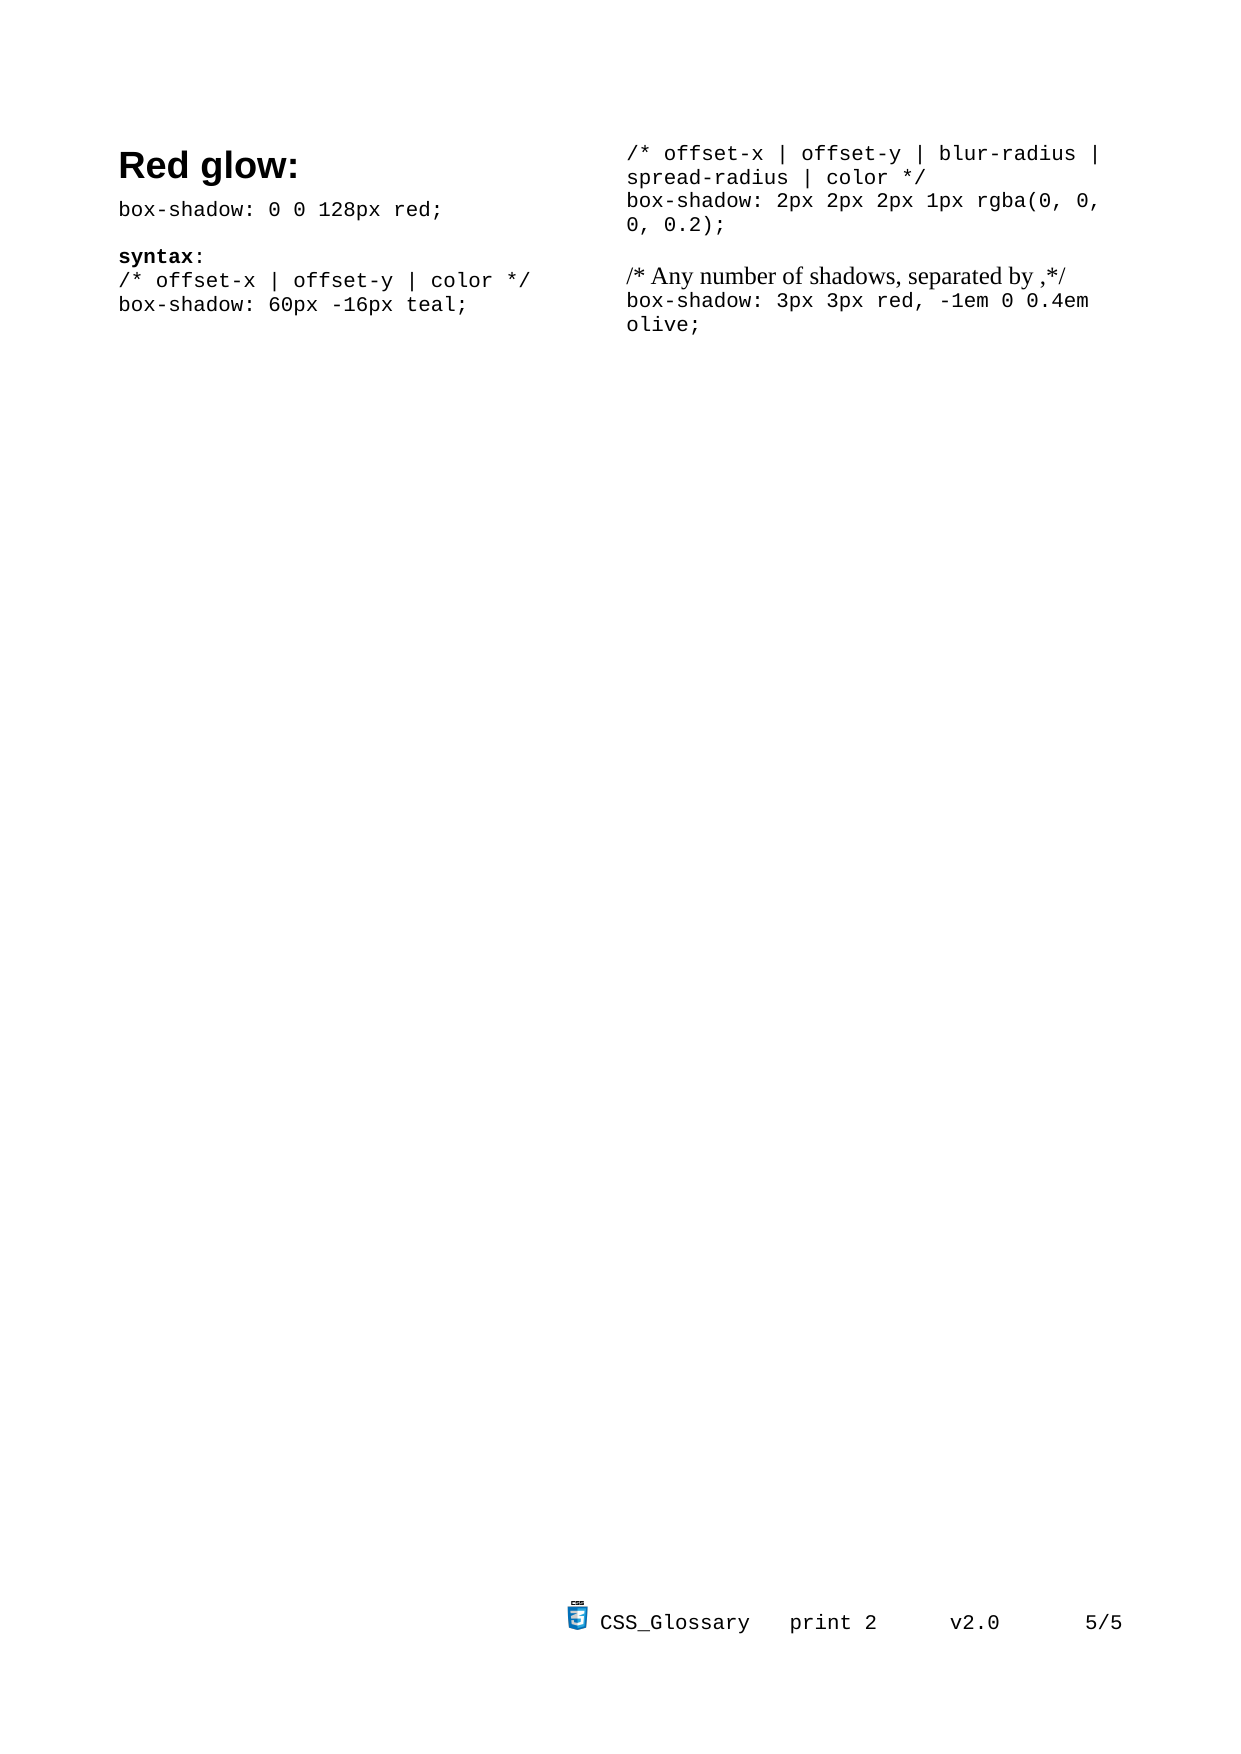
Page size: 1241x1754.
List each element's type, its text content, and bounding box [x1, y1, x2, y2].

subtitle Red glow: [118, 143, 614, 187]
picture [567, 1601, 588, 1630]
text syntax: [118, 247, 614, 270]
text /* Any number of shadows, separated by ,*/ [626, 261, 1122, 290]
text box-shadow: 60px -16px teal; [118, 294, 614, 317]
text box-shadow: 3px 3px red, -1em 0 0.4em olive; [626, 290, 1122, 337]
text /* offset-x | offset-y | color */ [118, 270, 614, 294]
text /* offset-x | offset-y | blur-radius | spread-radius | color */ [626, 143, 1122, 190]
text box-shadow: 2px 2px 2px 1px rgba(0, 0, 0, 0.2); [626, 190, 1122, 238]
text box-shadow: 0 0 128px red; [118, 199, 614, 223]
